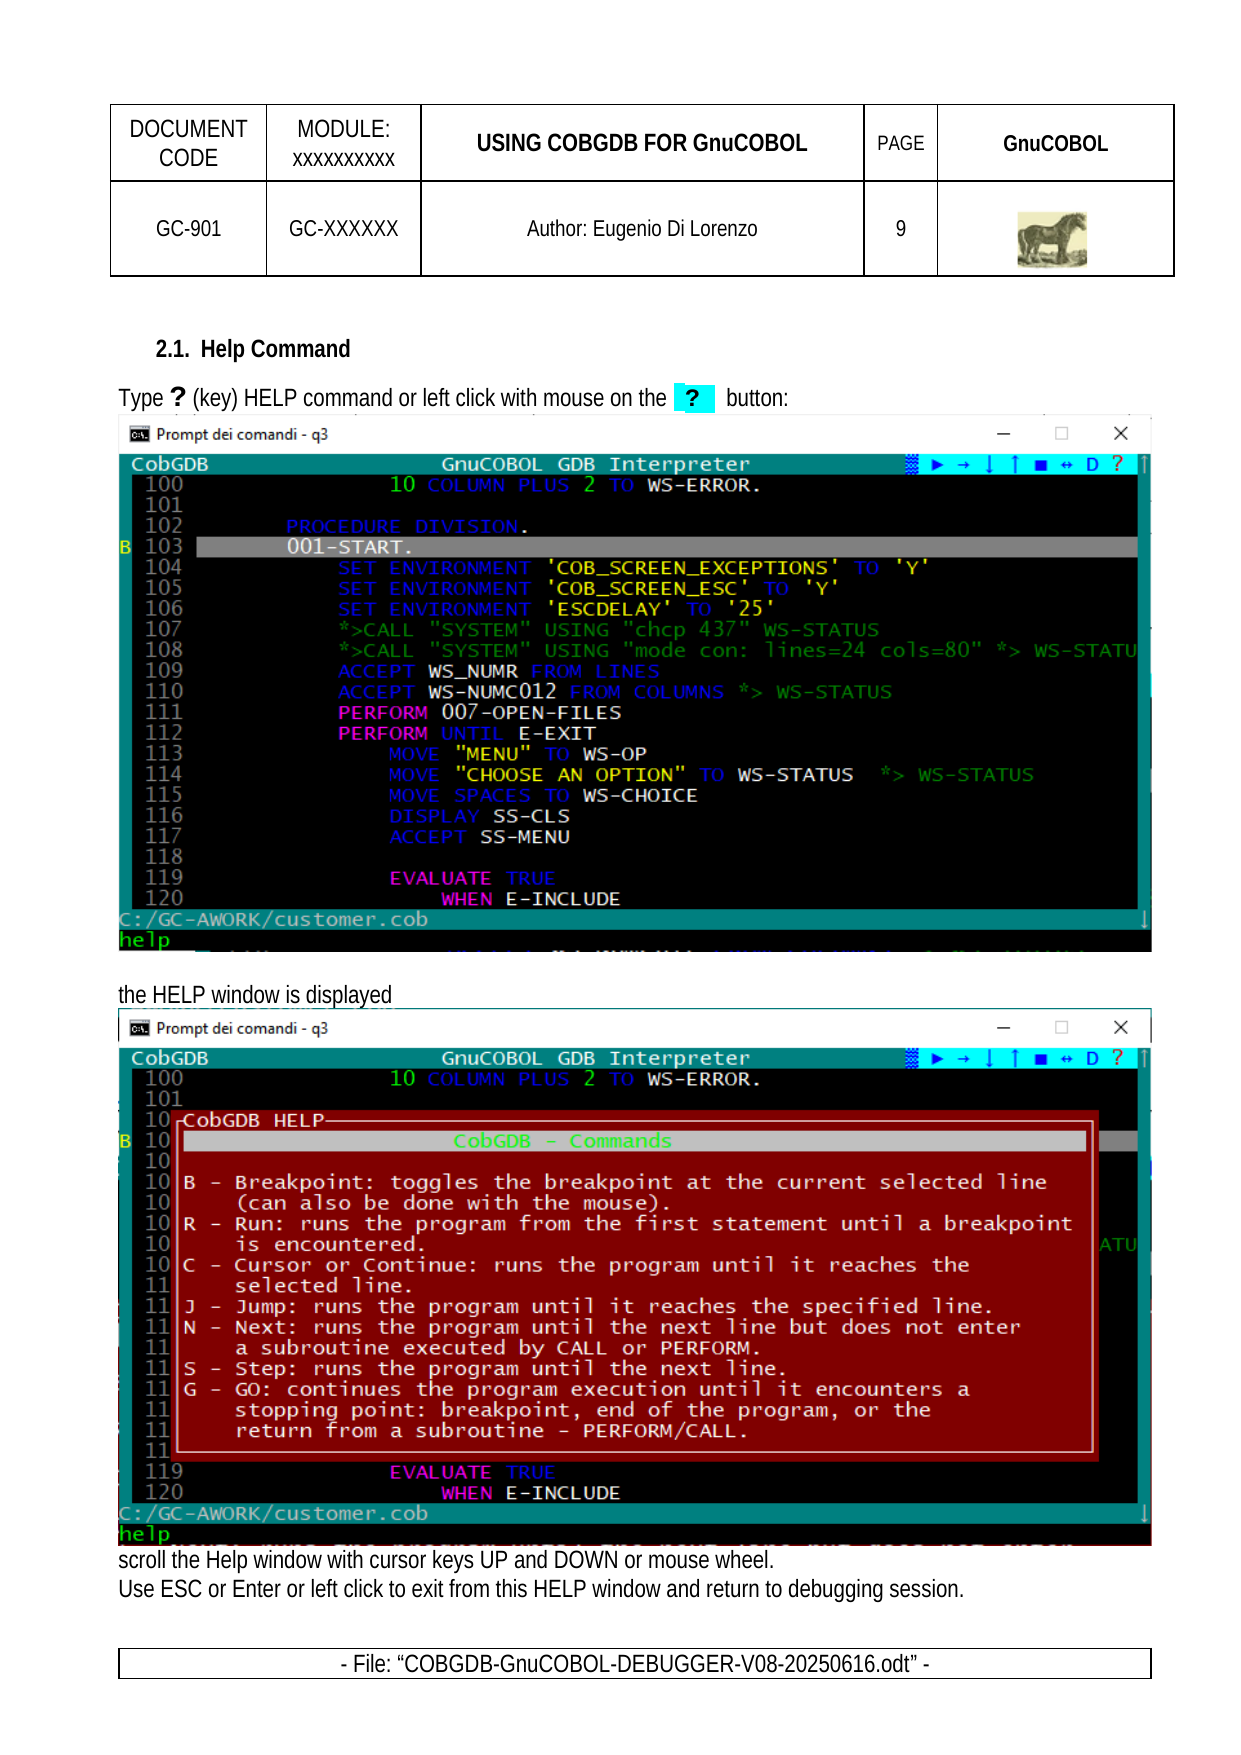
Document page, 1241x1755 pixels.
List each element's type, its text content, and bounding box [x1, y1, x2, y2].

text Use ESC or Enter or left click to exit from this HELP window and return to debugging session. [118, 1574, 1152, 1603]
text Type ? (key) HELP command or left click with mouse on the ? button: [118, 382, 1152, 414]
subtitle Help Command [156, 334, 1152, 362]
text scroll the Help window with cursor keys UP and DOWN or mouse wheel. [118, 1546, 1152, 1574]
text the HELP window is displayed [118, 980, 1152, 1008]
